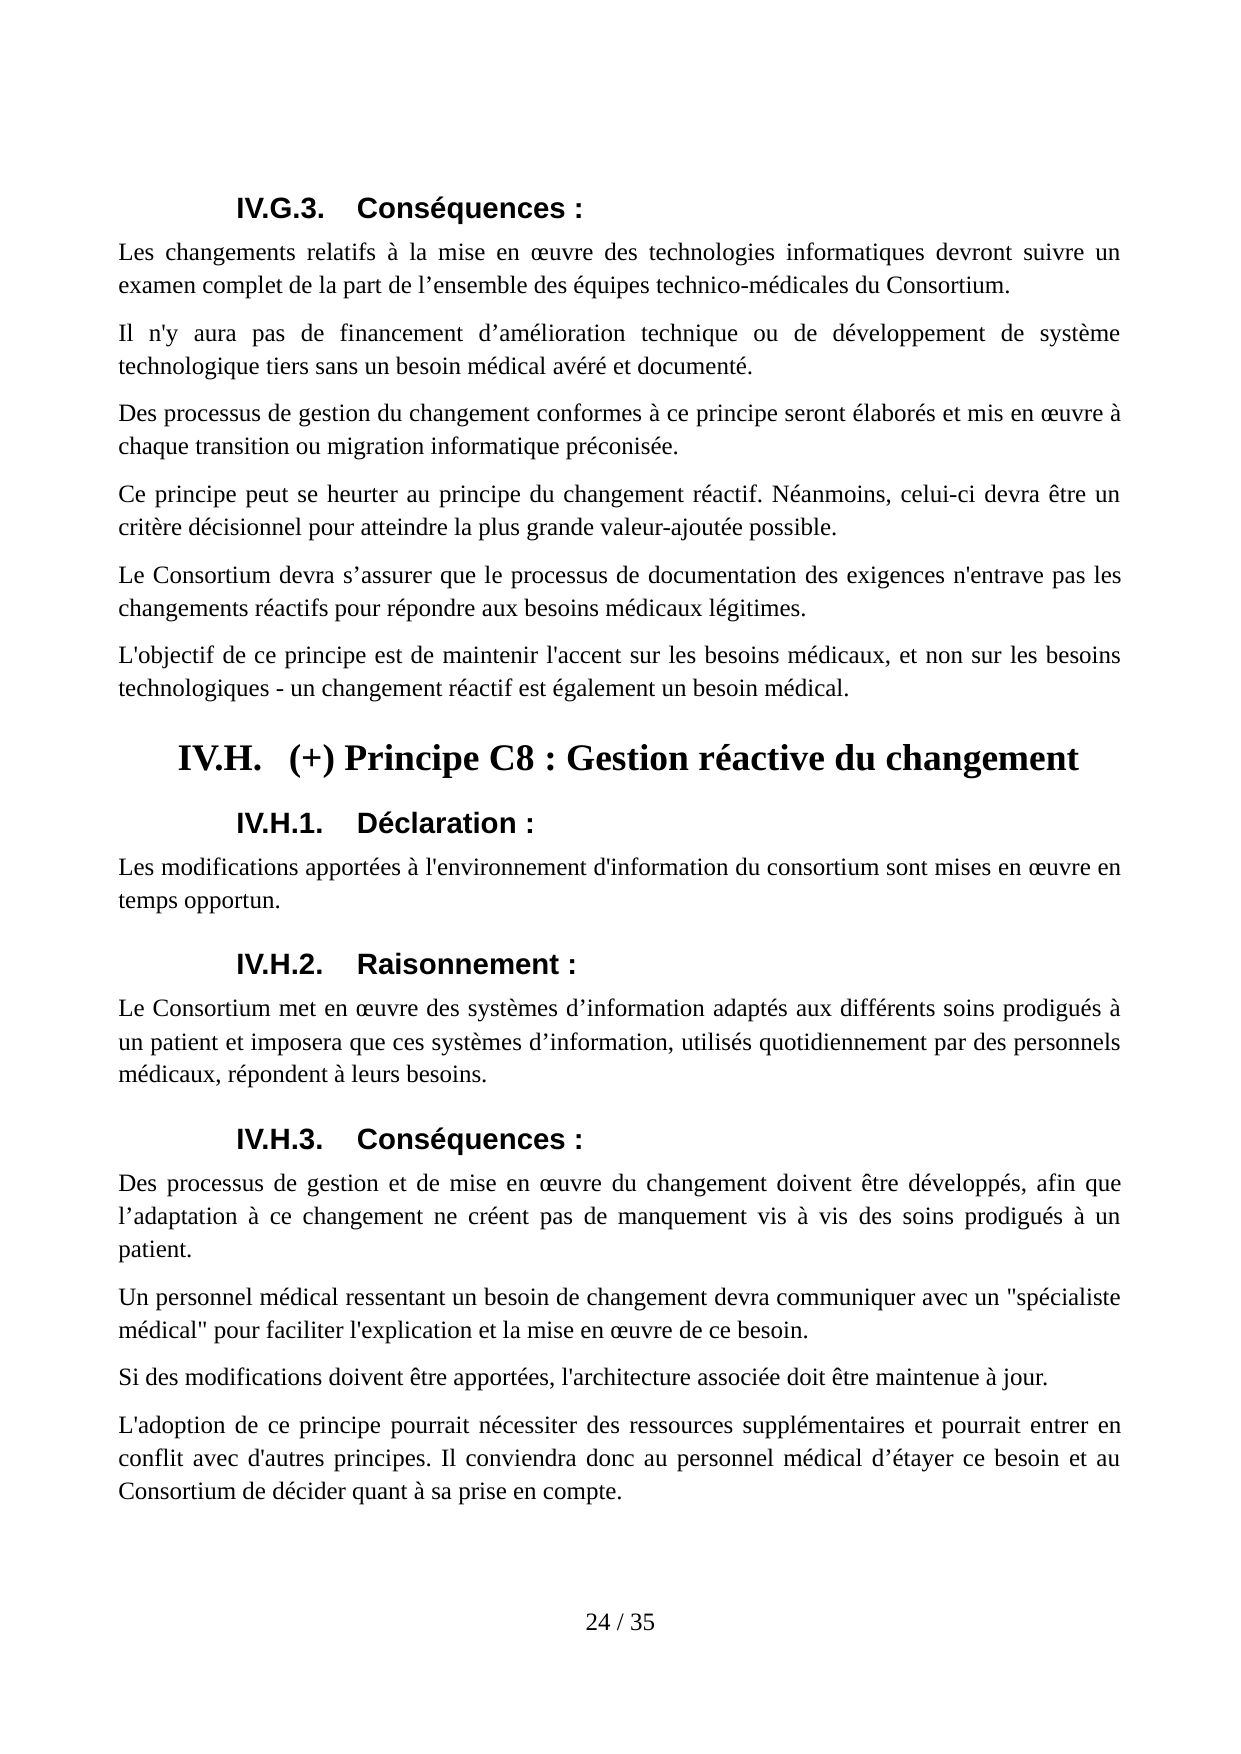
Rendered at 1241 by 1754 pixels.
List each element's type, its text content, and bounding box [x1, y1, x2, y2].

text Un personnel médical ressentant un besoin de changement devra communiquer avec un "spécialiste médical" pour faciliter l'explication et la mise en œuvre de ce besoin. [118, 1282, 1122, 1343]
subtitle (+) Principe C8 : Gestion réactive du changement [118, 736, 1122, 779]
text L'objectif de ce principe est de maintenir l'accent sur les besoins médicaux, et non sur les besoins technologiques - un changement réactif est également un besoin médical. [118, 640, 1122, 702]
text Il n'y aura pas de financement d’amélioration technique ou de développement de système technologique tiers sans un besoin médical avéré et documenté. [118, 318, 1122, 379]
text Des processus de gestion du changement conformes à ce principe seront élaborés et mis en œuvre à chaque transition ou migration informatique préconisée. [118, 398, 1122, 460]
text Le Consortium met en œuvre des systèmes d’information adaptés aux différents soins prodigués à un patient et imposera que ces systèmes d’information, utilisés quotidiennement par des personnels médicaux, répondent à leurs besoins. [118, 993, 1122, 1088]
text Si des modifications doivent être apportées, l'architecture associée doit être maintenue à jour. [118, 1362, 1122, 1391]
text Les modifications apportées à l'environnement d'information du consortium sont mises en œuvre en temps opportun. [118, 852, 1122, 914]
subtitle Conséquences : [118, 191, 1122, 225]
text Le Consortium devra s’assurer que le processus de documentation des exigences n'entrave pas les changements réactifs pour répondre aux besoins médicaux légitimes. [118, 560, 1122, 621]
subtitle Raisonnement : [118, 947, 1122, 981]
text Des processus de gestion et de mise en œuvre du changement doivent être développés, afin que l’adaptation à ce changement ne créent pas de manquement vis à vis des soins prodigués à un patient. [118, 1168, 1122, 1263]
subtitle Conséquences : [118, 1122, 1122, 1156]
text L'adoption de ce principe pourrait nécessiter des ressources supplémentaires et pourrait entrer en conflit avec d'autres principes. Il conviendra donc au personnel médical d’étayer ce besoin et au Consortium de décider quant à sa prise en compte. [118, 1410, 1122, 1505]
text Les changements relatifs à la mise en œuvre des technologies informatiques devront suivre un examen complet de la part de l’ensemble des équipes technico-médicales du Consortium. [118, 237, 1122, 299]
text Ce principe peut se heurter au principe du changement réactif. Néanmoins, celui-ci devra être un critère décisionnel pour atteindre la plus grande valeur-ajoutée possible. [118, 479, 1122, 541]
subtitle Déclaration : [118, 806, 1122, 839]
